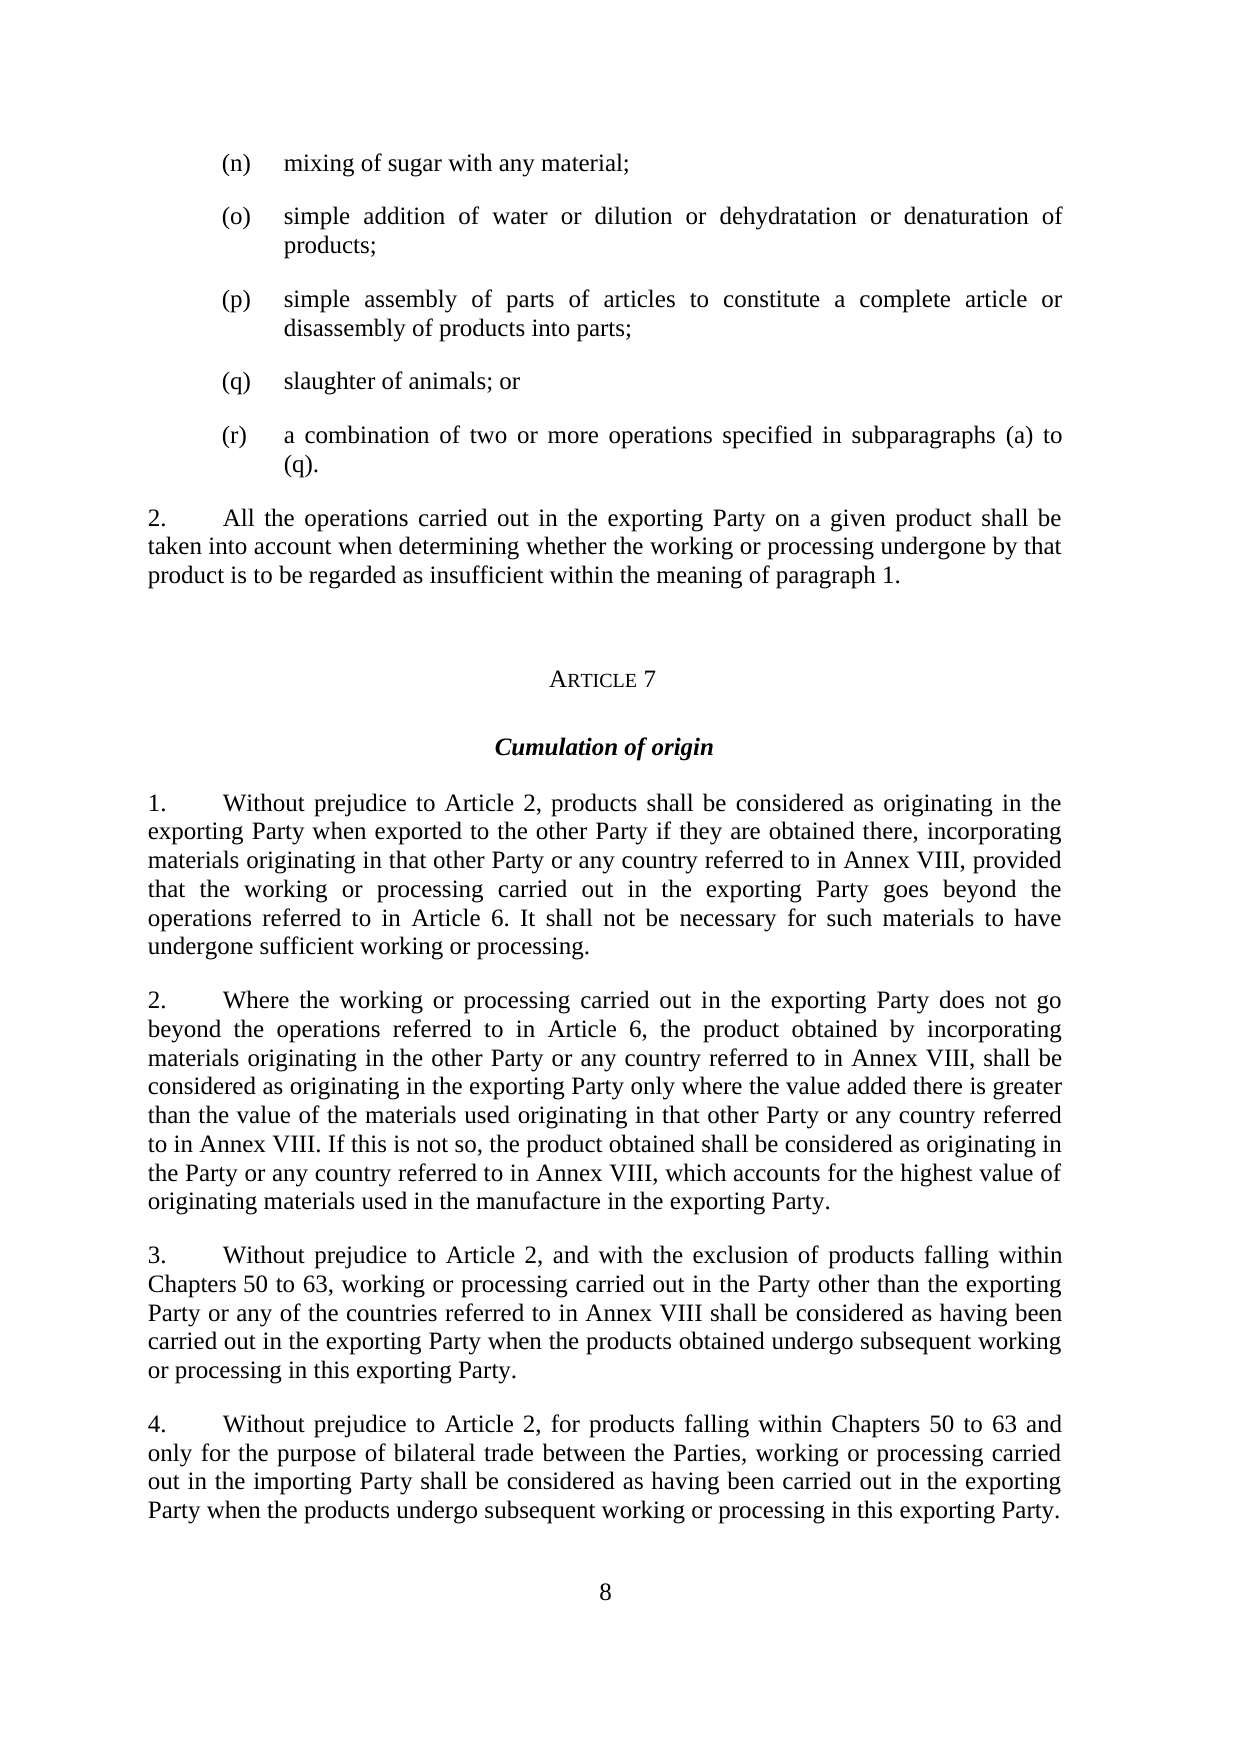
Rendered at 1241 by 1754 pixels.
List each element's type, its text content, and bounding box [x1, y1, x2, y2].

list 3. Without prejudice to Article 2, and with the exclusion of products falling within Chapters 50 to 63, working or processing carried out in the Party other than the exporting Party or any of the countries referred to in Annex VIII shall be considered as having been carried out in the exporting Party when the products obtained undergo subsequent working or processing in this exporting Party. [148, 1240, 1063, 1384]
list (q) slaughter of animals; or [222, 366, 1063, 395]
list 4. Without prejudice to Article 2, for products falling within Chapters 50 to 63 and only for the purpose of bilateral trade between the Parties, working or processing carried out in the importing Party shall be considered as having been carried out in the exporting Party when the products undergo subsequent working or processing in this exporting Party. [148, 1409, 1063, 1524]
list (r) a combination of two or more operations specified in subparagraphs (a) to (q). [222, 420, 1063, 478]
list 2. Where the working or processing carried out in the exporting Party does not go beyond the operations referred to in Article 6, the product obtained by incorporating materials originating in the other Party or any country referred to in Annex VIII, shall be considered as originating in the exporting Party only where the value added there is greater than the value of the materials used originating in that other Party or any country referred to in Annex VIII. If this is not so, the product obtained shall be considered as originating in the Party or any country referred to in Annex VIII, which accounts for the highest value of originating materials used in the manufacture in the exporting Party. [148, 985, 1063, 1215]
list (o) simple addition of water or dilution or dehydratation or denaturation of products; [222, 201, 1063, 259]
list 2. All the operations carried out in the exporting Party on a given product shall be taken into account when determining whether the working or processing undergone by that product is to be regarded as insufficient within the meaning of paragraph 1. [148, 503, 1063, 589]
text Cumulation of origin [148, 732, 1063, 761]
list (n) mixing of sugar with any material; [222, 148, 1063, 176]
list 1. Without prejudice to Article 2, products shall be considered as originating in the exporting Party when exported to the other Party if they are obtained there, incorporating materials originating in that other Party or any country referred to in Annex VIII, provided that the working or processing carried out in the exporting Party goes beyond the operations referred to in Article 6. It shall not be necessary for such materials to have undergone sufficient working or processing. [148, 788, 1063, 960]
text Article 7 [148, 664, 1063, 693]
list (p) simple assembly of parts of articles to constitute a complete article or disassembly of products into parts; [222, 284, 1063, 341]
